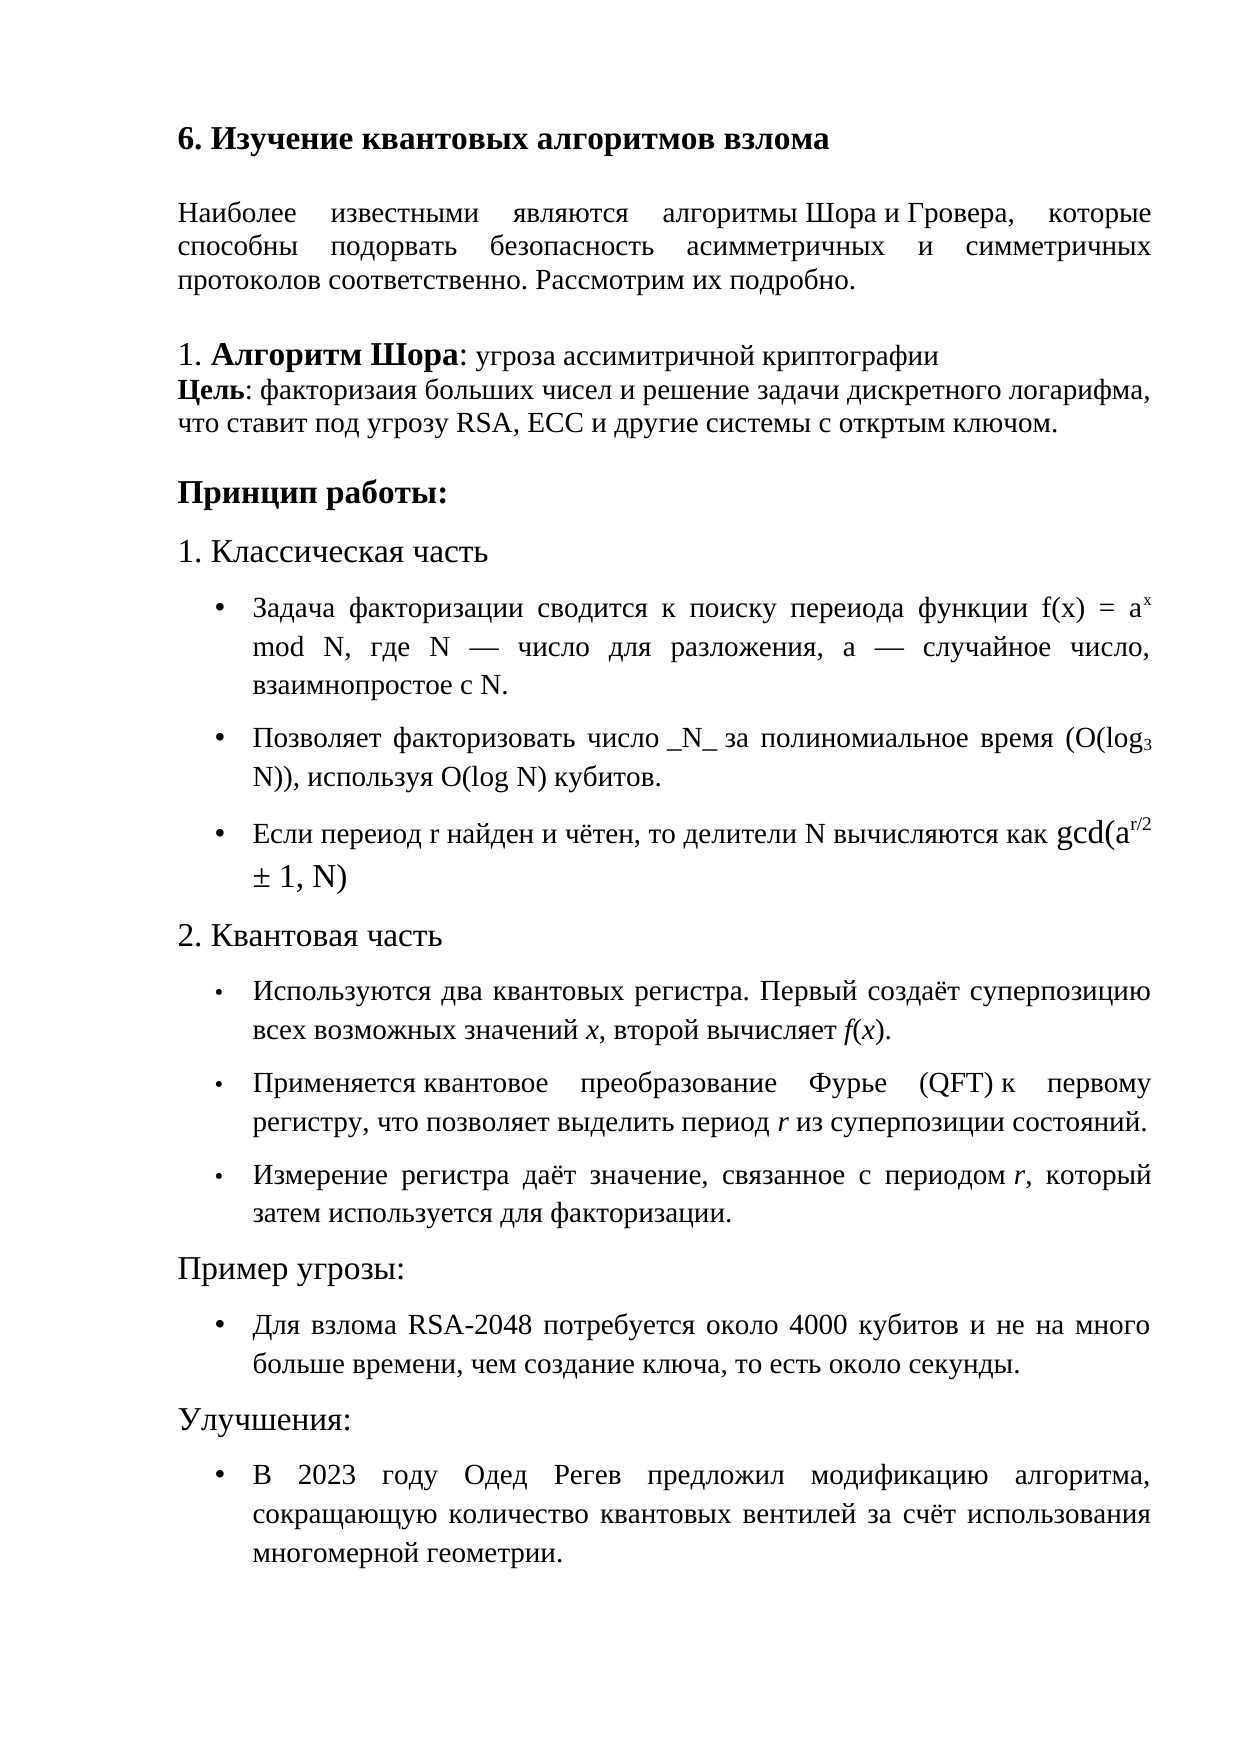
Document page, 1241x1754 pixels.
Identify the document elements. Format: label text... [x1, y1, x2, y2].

list Используются два квантовых регистра. Первый создаёт суперпозицию всех возможных значений x, второй вычисляет f(x). [215, 973, 1152, 1046]
list Задача факторизации сводится к поиску переиода функции f(x) = ax mod N, где N — число для разложения, a — случайное число, взаимнопростое с N. [215, 590, 1152, 701]
text Пример угрозы: [177, 1248, 1152, 1287]
list Применяется квантовое преобразование Фурье (QFT) к первому регистру, что позволяет выделить период r из суперпозиции состояний. [215, 1065, 1152, 1137]
text 1. Алгоритм Шора: угроза ассимитричной криптографии [177, 334, 1152, 372]
list Для взлома RSA-2048 потребуется около 4000 кубитов и не на много больше времени, чем создание ключа, то есть около секунды. [215, 1307, 1152, 1379]
list Измерение регистра даёт значение, связанное с периодом r, который затем используется для факторизации. [215, 1157, 1152, 1229]
text Наиболее известными являются алгоритмы Шора и Гровера, которые способны подорвать безопасность асимметричных и симметричных протоколов соответственно. Рассмотрим их подробно. [177, 195, 1152, 295]
text 6. Изучение квантовых алгоритмов взлома [177, 118, 1152, 156]
list Позволяет факторизовать число _N_ за полиномиальное время (O(log3 N)), используя O(log N) кубитов. [215, 720, 1152, 792]
text Принцип работы: [177, 473, 1152, 511]
text 1. Классическая часть [177, 531, 1152, 570]
text Цель: факторизаия больших чисел и решение задачи дискретного логарифма, что ставит под угрозу RSA, ECC и другие системы с откртым ключом. [177, 372, 1152, 439]
text 2. Квантовая часть [177, 915, 1152, 953]
text Улучшения: [177, 1399, 1152, 1437]
list В 2023 году Одед Регев предложил модификацию алгоритма, сокращающую количество квантовых вентилей за счёт использования многомерной геометрии. [215, 1457, 1152, 1568]
list Если переиод r найден и чётен, то делители N вычисляются как gcd(ar/2 ± 1, N) [215, 812, 1152, 894]
